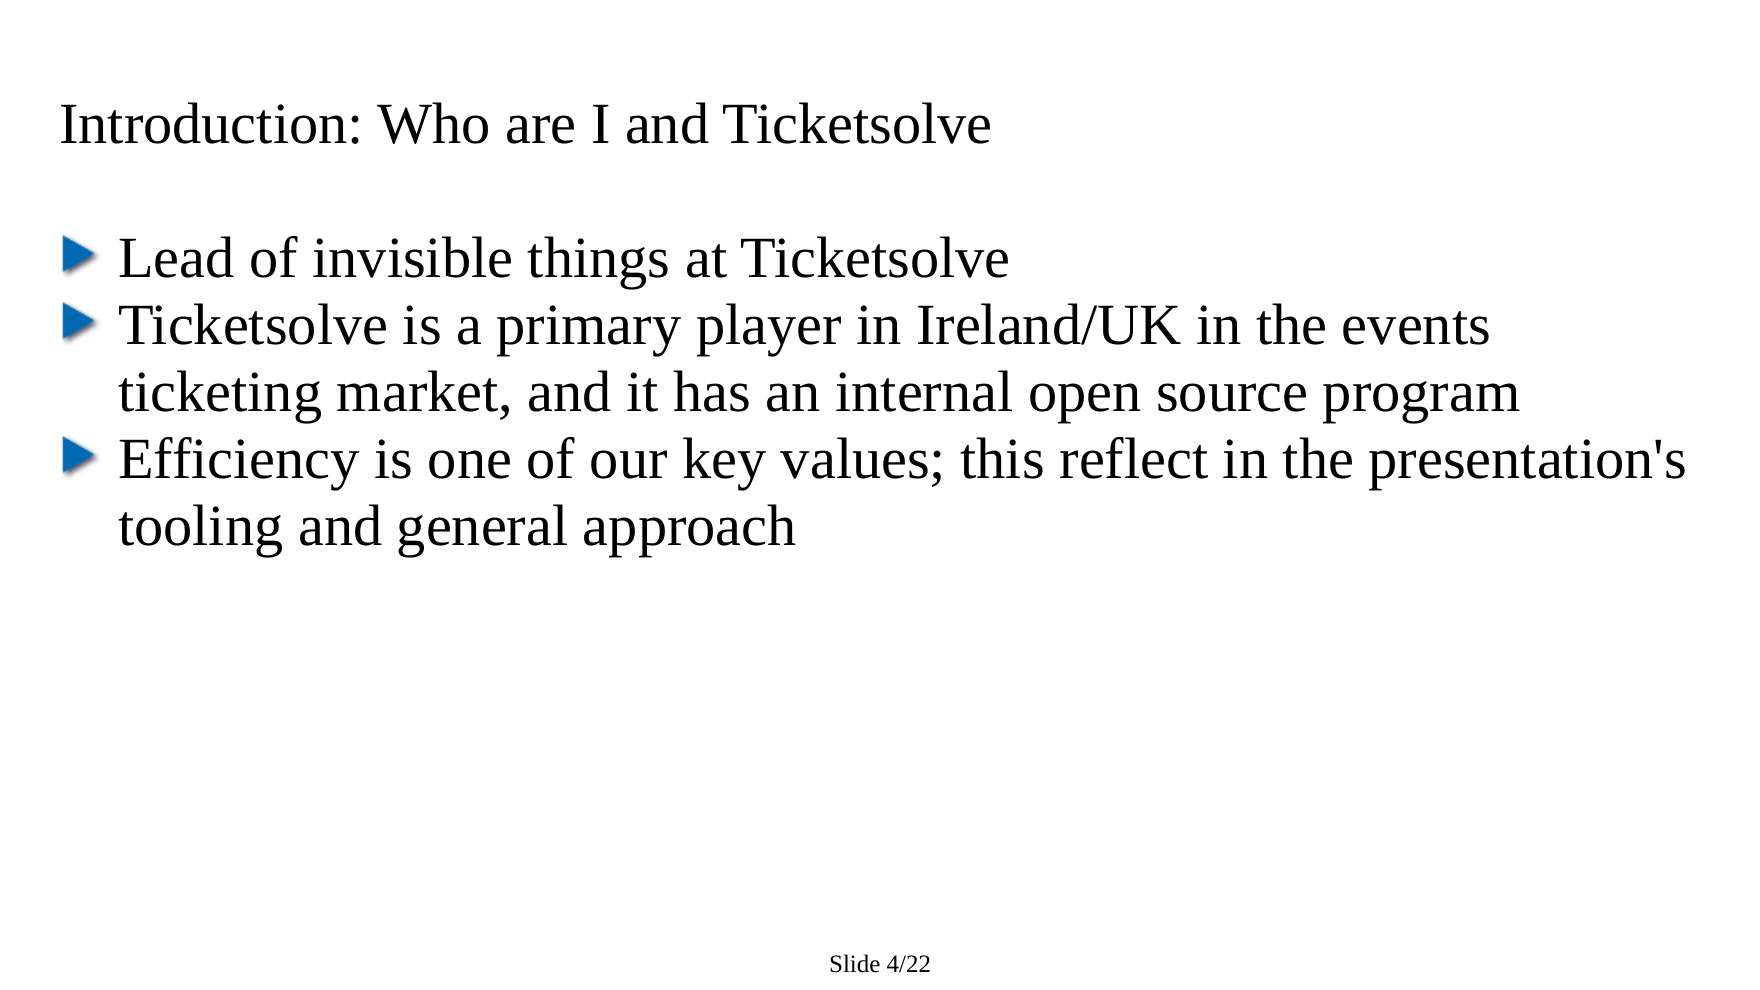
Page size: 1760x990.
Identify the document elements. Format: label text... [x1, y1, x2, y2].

picture [60, 298, 104, 349]
list Ticketsolve is a primary player in Ireland/UK in the events ticketing market, and it has an internal open source program [59, 290, 1701, 424]
list Lead of invisible things at Ticketsolve [59, 223, 1701, 290]
picture [60, 231, 104, 282]
text Introduction: Who are I and Ticketsolve [59, 88, 1701, 156]
picture [60, 432, 104, 483]
list Efficiency is one of our key values; this reflect in the presentation's tooling and general approach [59, 424, 1701, 558]
